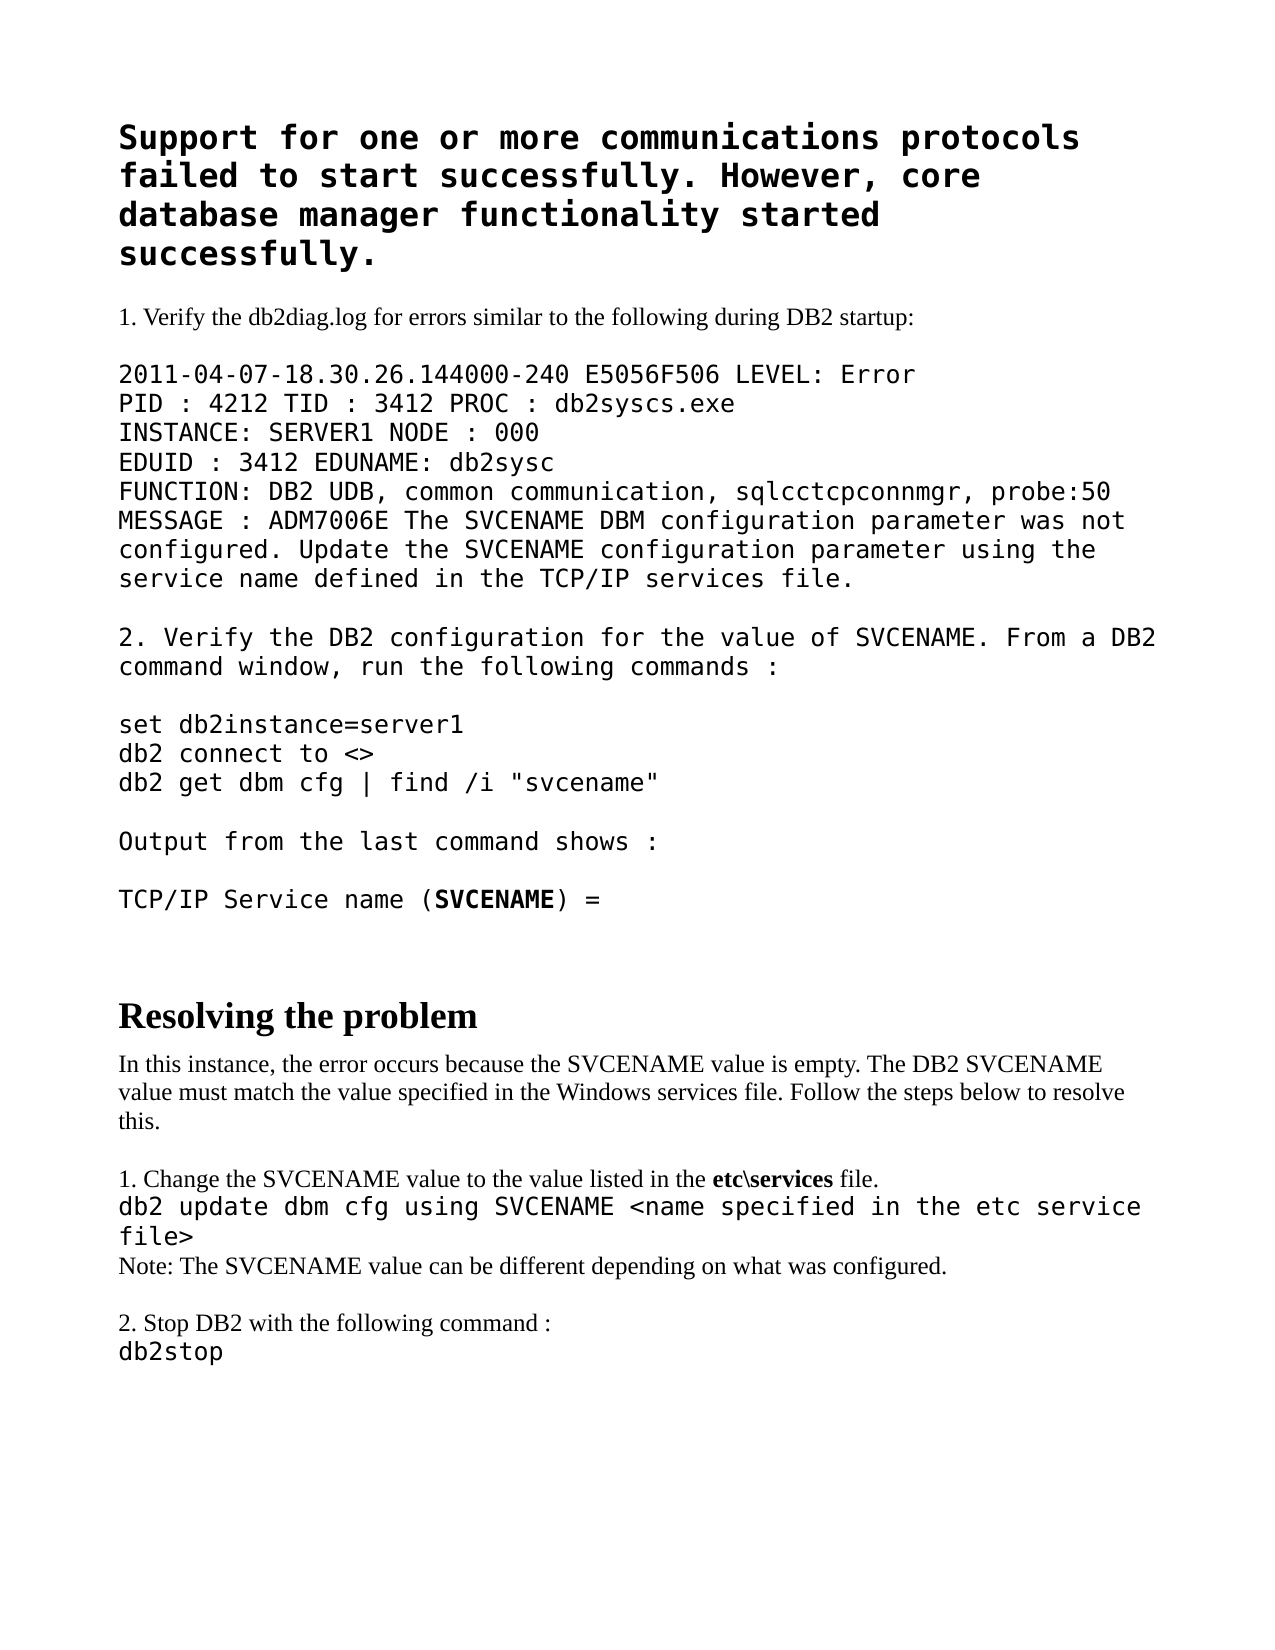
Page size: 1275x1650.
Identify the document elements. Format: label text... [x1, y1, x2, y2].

text In this instance, the error occurs because the SVCENAME value is empty. The DB2 SVCENAME value must match the value specified in the Windows services file. Follow the steps below to resolve this. 1. Change the SVCENAME value to the value listed in the etc\services file. db2 update dbm cfg using SVCENAME <name specified in the etc service file> Note: The SVCENAME value can be different depending on what was configured. 2. Stop DB2 with the following command : db2stop [118, 1049, 1157, 1395]
subtitle Resolving the problem [118, 993, 1157, 1036]
text Support for one or more communications protocols failed to start successfully. However, core database manager functionality started successfully. 1. Verify the db2diag.log for errors similar to the following during DB2 startup: 2011-04-07-18.30.26.144000-240 E5056F506 LEVEL: Error PID : 4212 TID : 3412 PROC : db2syscs.exe INSTANCE: SERVER1 NODE : 000 EDUID : 3412 EDUNAME: db2sysc FUNCTION: DB2 UDB, common communication, sqlcctcpconnmgr, probe:50 MESSAGE : ADM7006E The SVCENAME DBM configuration parameter was not configured. Update the SVCENAME configuration parameter using the service name defined in the TCP/IP services file. 2. Verify the DB2 configuration for the value of SVCENAME. From a DB2 command window, run the following commands : set db2instance=server1 db2 connect to <> db2 get dbm cfg | find /i "svcename" Output from the last command shows : TCP/IP Service name (SVCENAME) = [118, 118, 1157, 914]
